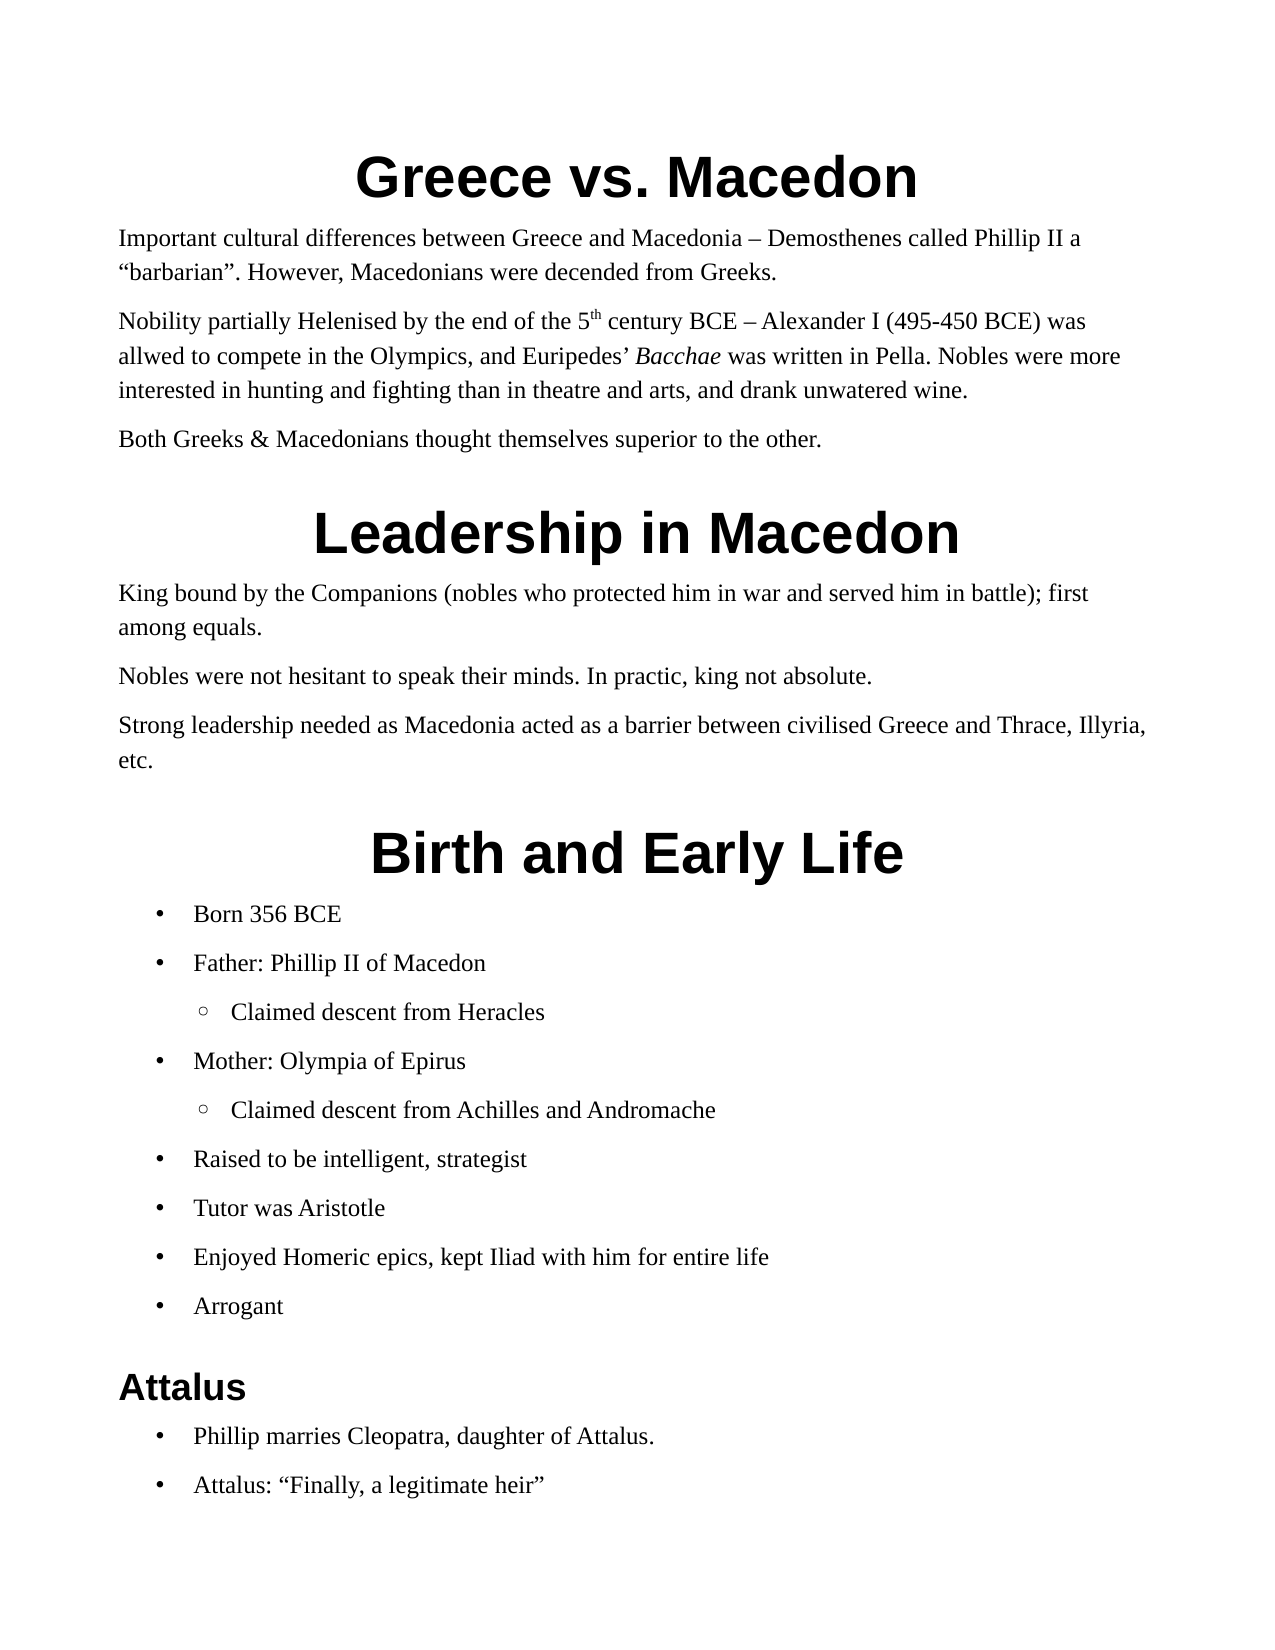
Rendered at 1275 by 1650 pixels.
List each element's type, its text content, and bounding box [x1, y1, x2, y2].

list Mother: Olympia of Epirus [156, 1046, 1157, 1074]
list Claimed descent from Achilles and Andromache [193, 1095, 1157, 1124]
text Important cultural differences between Greece and Macedonia – Demosthenes called Phillip II a “barbarian”. However, Macedonians were decended from Greeks. [118, 223, 1157, 286]
list Father: Phillip II of Macedon [156, 948, 1157, 976]
list Raised to be intelligent, strategist [156, 1144, 1157, 1173]
list Claimed descent from Heracles [193, 997, 1157, 1026]
title Greece vs. Macedon [118, 143, 1157, 210]
list Enjoyed Homeric epics, kept Iliad with him for entire life [156, 1242, 1157, 1271]
title Leadership in Macedon [118, 498, 1157, 565]
list Phillip marries Cleopatra, daughter of Attalus. [156, 1421, 1157, 1450]
list Tutor was Aristotle [156, 1193, 1157, 1222]
text Strong leadership needed as Macedonia acted as a barrier between civilised Greece and Thrace, Illyria, etc. [118, 711, 1157, 774]
list Born 356 BCE [156, 899, 1157, 927]
list Attalus: “Finally, a legitimate heir” [156, 1470, 1157, 1499]
text King bound by the Companions (nobles who protected him in war and served him in battle); first among equals. [118, 578, 1157, 641]
title Birth and Early Life [118, 819, 1157, 886]
list Arrogant [156, 1291, 1157, 1320]
text Nobility partially Helenised by the end of the 5th century BCE – Alexander I (495-450 BCE) was allwed to compete in the Olympics, and Euripedes’ Bacchae was written in Pella. Nobles were more interested in hunting and fighting than in theatre and arts, and drank unwatered wine. [118, 306, 1157, 404]
text Nobles were not hesitant to speak their minds. In practic, king not absolute. [118, 661, 1157, 690]
text Both Greeks & Macedonians thought themselves superior to the other. [118, 424, 1157, 453]
subtitle Attalus [118, 1365, 1157, 1409]
